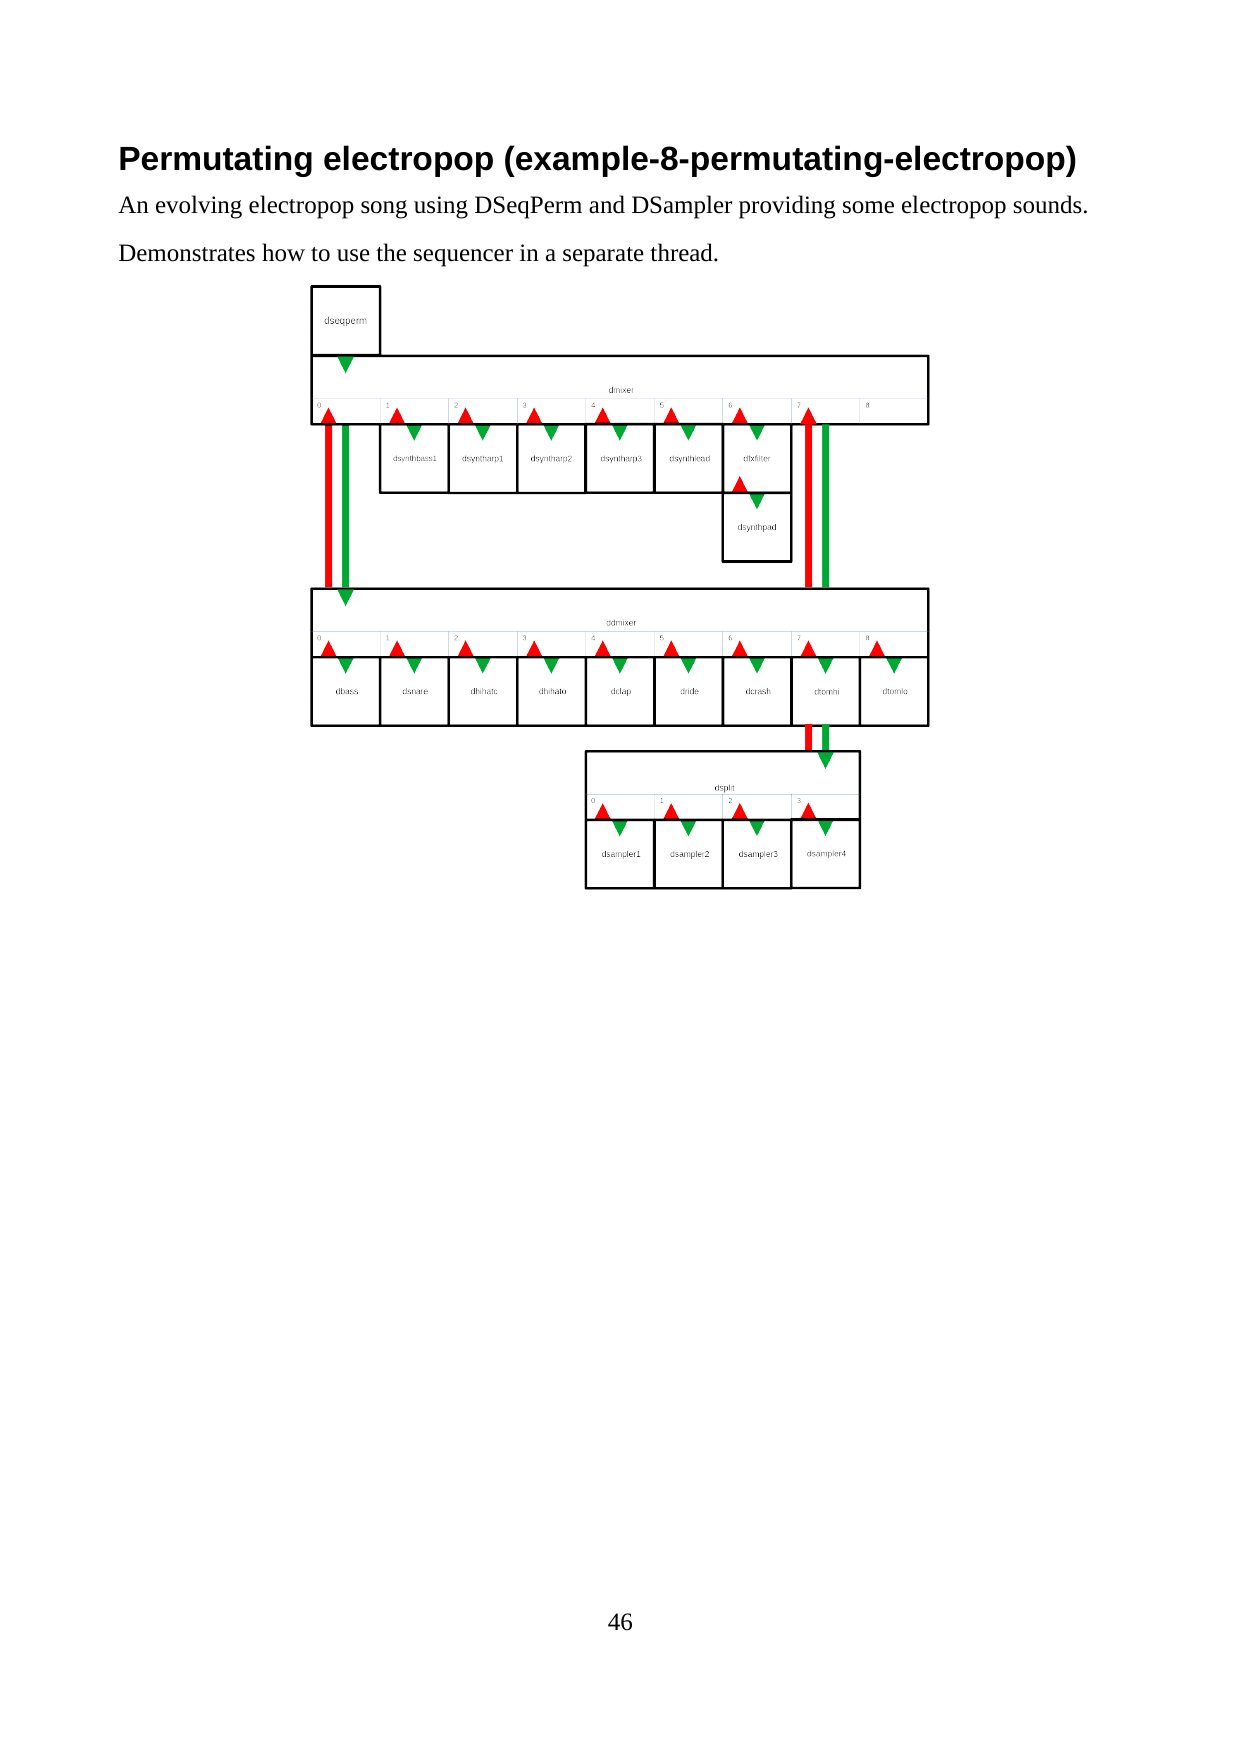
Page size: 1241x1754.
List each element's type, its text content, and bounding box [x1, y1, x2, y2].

text An evolving electropop song using DSeqPerm and DSampler providing some electropop sounds. [118, 190, 1122, 219]
picture [310, 285, 930, 890]
subtitle Permutating electropop (example-8-permutating-electropop) [118, 139, 1122, 178]
text Demonstrates how to use the sequencer in a separate thread. [118, 238, 1122, 266]
